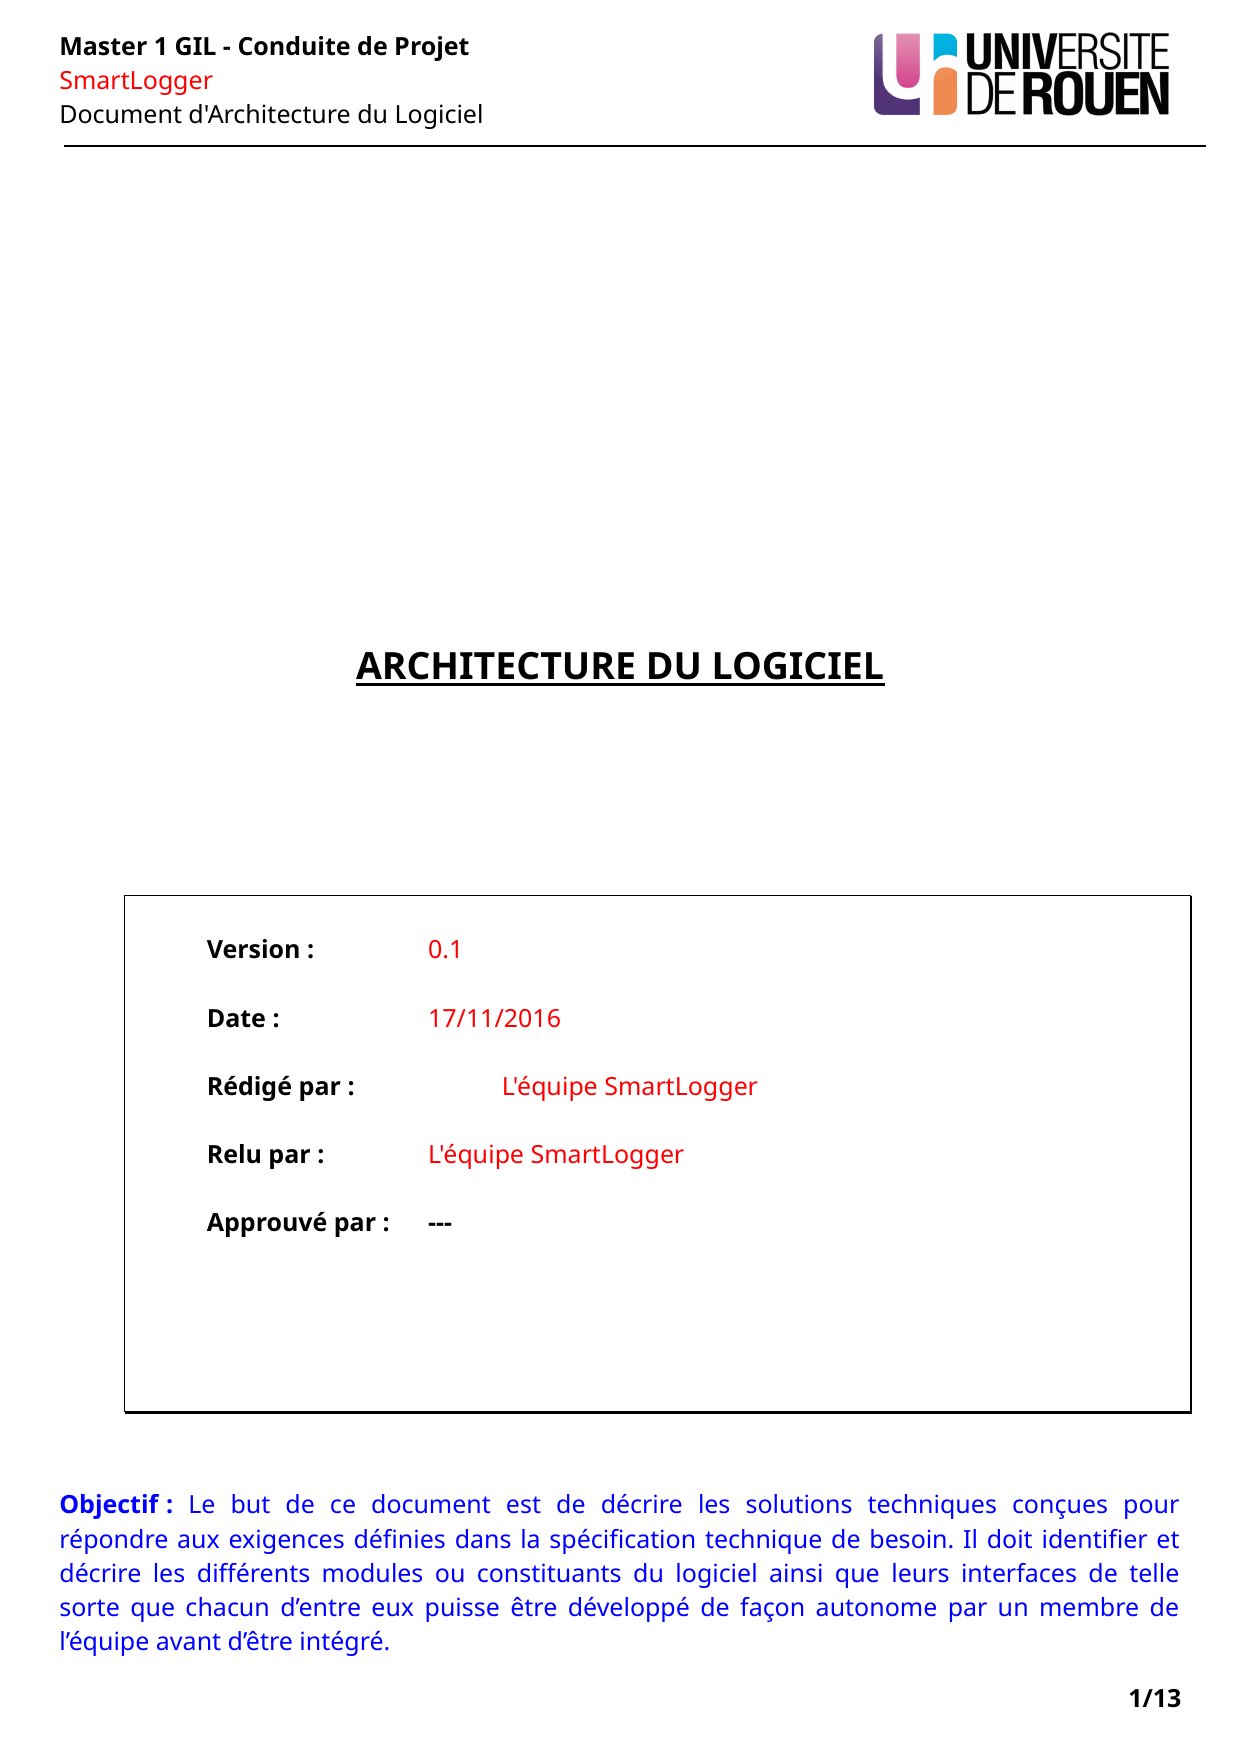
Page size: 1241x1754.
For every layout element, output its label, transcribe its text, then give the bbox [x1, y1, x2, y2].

picture [872, 32, 1170, 118]
text Objectif : Le but de ce document est de décrire les solutions techniques conçues pour répondre aux exigences définies dans la spécification technique de besoin. Il doit identifier et décrire les différents modules ou constituants du logiciel ainsi que leurs interfaces de telle sorte que chacun d’entre eux puisse être développé de façon autonome par un membre de l’équipe avant d’être intégré. [59, 1482, 1181, 1658]
subtitle ARCHITECTURE DU LOGICIEL [59, 639, 1181, 691]
text Version : 0.1 [125, 929, 1190, 966]
text Date : 17/11/2016 [125, 997, 1190, 1034]
text Rédigé par : L'équipe SmartLogger [125, 1065, 1190, 1102]
text Relu par : L'équipe SmartLogger [125, 1133, 1190, 1171]
text Approuvé par : --- [125, 1202, 1190, 1239]
